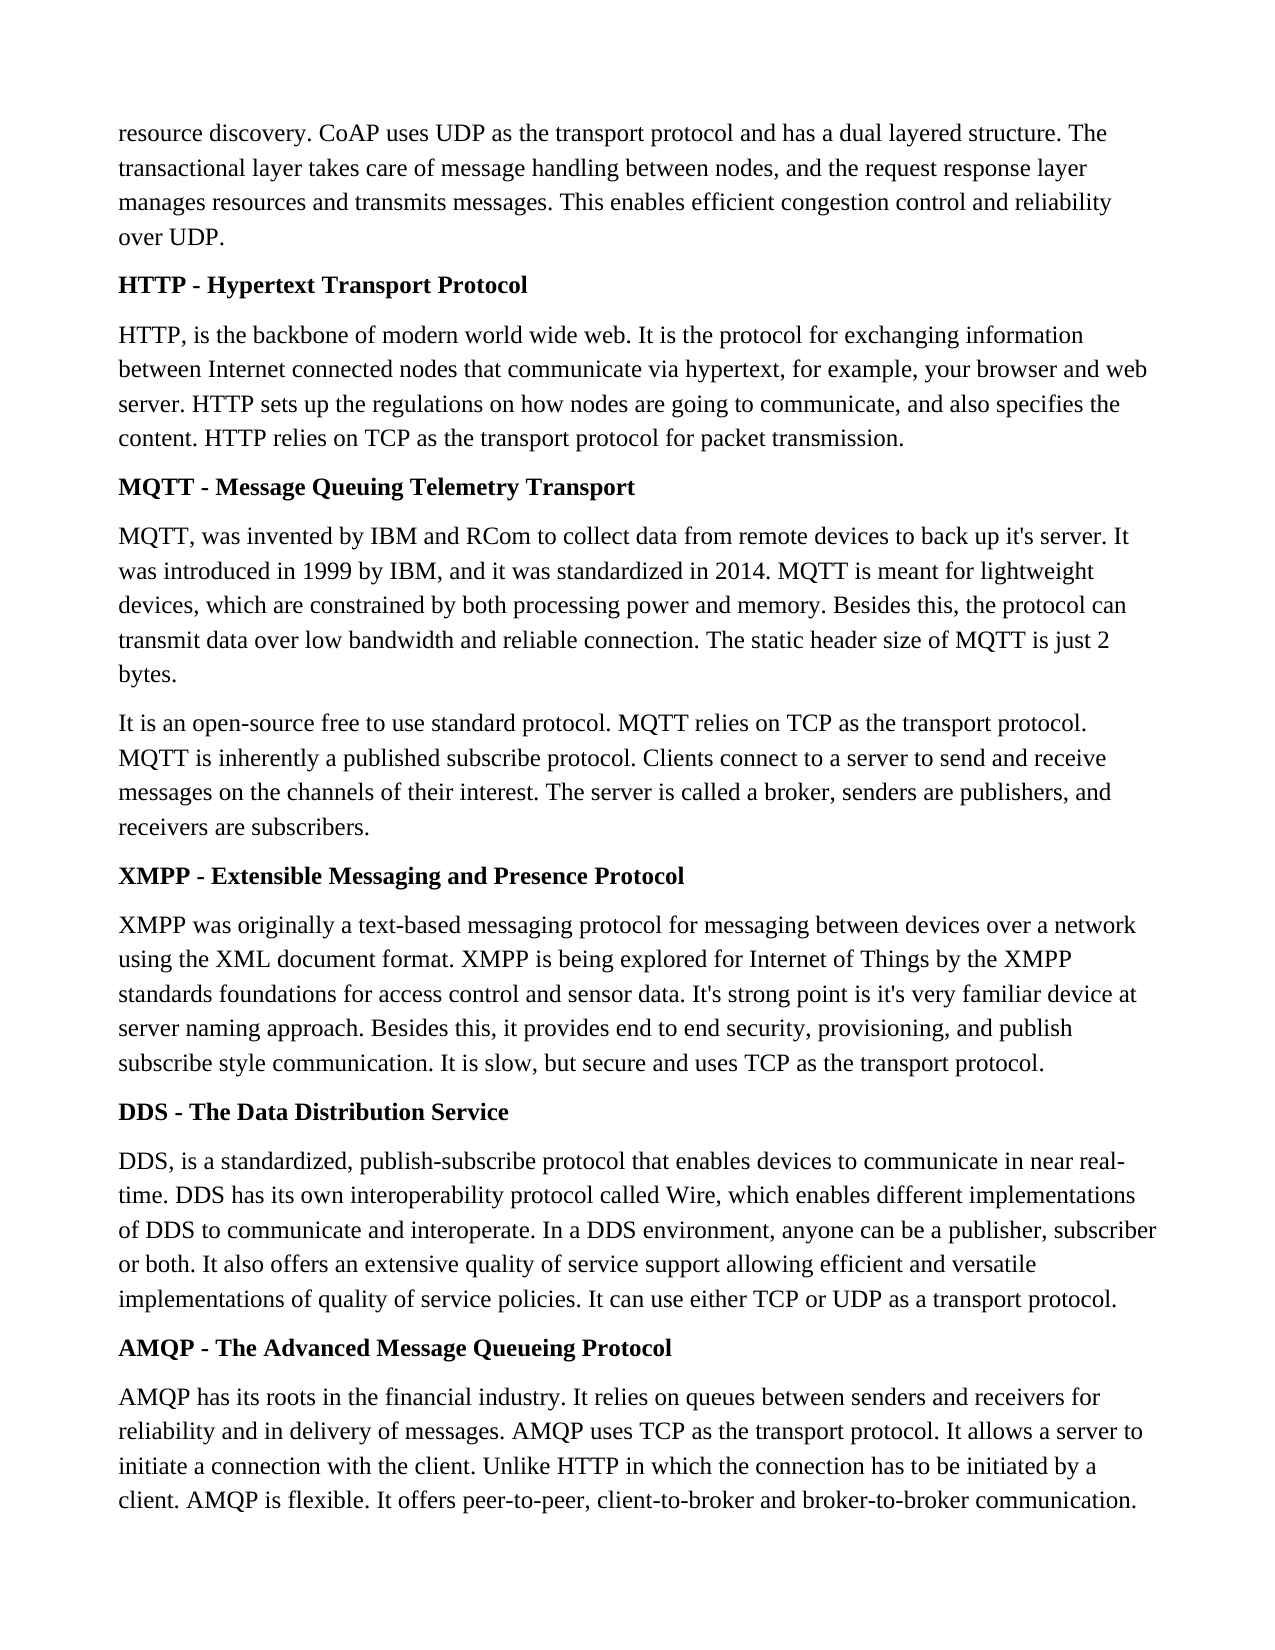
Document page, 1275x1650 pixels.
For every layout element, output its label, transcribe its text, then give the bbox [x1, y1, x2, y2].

text It is an open-source free to use standard protocol. MQTT relies on TCP as the transport protocol. MQTT is inherently a published subscribe protocol. Clients connect to a server to send and receive messages on the channels of their interest. The server is called a broker, senders are publishers, and receivers are subscribers. [118, 708, 1157, 840]
text HTTP - Hypertext Transport Protocol [118, 271, 1157, 299]
text DDS, is a standardized, publish-subscribe protocol that enables devices to communicate in near real-time. DDS has its own interoperability protocol called Wire, which enables different implementations of DDS to communicate and interoperate. In a DDS environment, anyone can be a publisher, subscriber or both. It also offers an extensive quality of service support allowing efficient and versatile implementations of quality of service policies. It can use either TCP or UDP as a transport protocol. [118, 1146, 1157, 1312]
text DDS - The Data Distribution Service [118, 1097, 1157, 1126]
text AMQP has its roots in the financial industry. It relies on queues between senders and receivers for reliability and in delivery of messages. AMQP uses TCP as the transport protocol. It allows a server to initiate a connection with the client. Unlike HTTP in which the connection has to be initiated by a client. AMQP is flexible. It offers peer-to-peer, client-to-broker and broker-to-broker communication. [118, 1382, 1157, 1514]
text XMPP was originally a text-based messaging protocol for messaging between devices over a network using the XML document format. XMPP is being explored for Internet of Things by the XMPP standards foundations for access control and sensor data. It's strong point is it's very familiar device at server naming approach. Besides this, it provides end to end security, provisioning, and publish subscribe style communication. It is slow, but secure and uses TCP as the transport protocol. [118, 910, 1157, 1076]
text XMPP - Extensible Messaging and Presence Protocol [118, 861, 1157, 889]
text AMQP - The Advanced Message Queueing Protocol [118, 1333, 1157, 1362]
text MQTT - Message Queuing Telemetry Transport [118, 472, 1157, 501]
text HTTP, is the backbone of modern world wide web. It is the protocol for exchanging information between Internet connected nodes that communicate via hypertext, for example, your browser and web server. HTTP sets up the regulations on how nodes are going to communicate, and also specifies the content. HTTP relies on TCP as the transport protocol for packet transmission. [118, 320, 1157, 452]
text resource discovery. CoAP uses UDP as the transport protocol and has a dual layered structure. The transactional layer takes care of message handling between nodes, and the request response layer manages resources and transmits messages. This enables efficient congestion control and reliability over UDP. [118, 118, 1157, 250]
text MQTT, was invented by IBM and RCom to collect data from remote devices to back up it's server. It was introduced in 1999 by IBM, and it was standardized in 2014. MQTT is meant for lightweight devices, which are constrained by both processing power and memory. Besides this, the protocol can transmit data over low bandwidth and reliable connection. The static header size of MQTT is just 2 bytes. [118, 521, 1157, 688]
